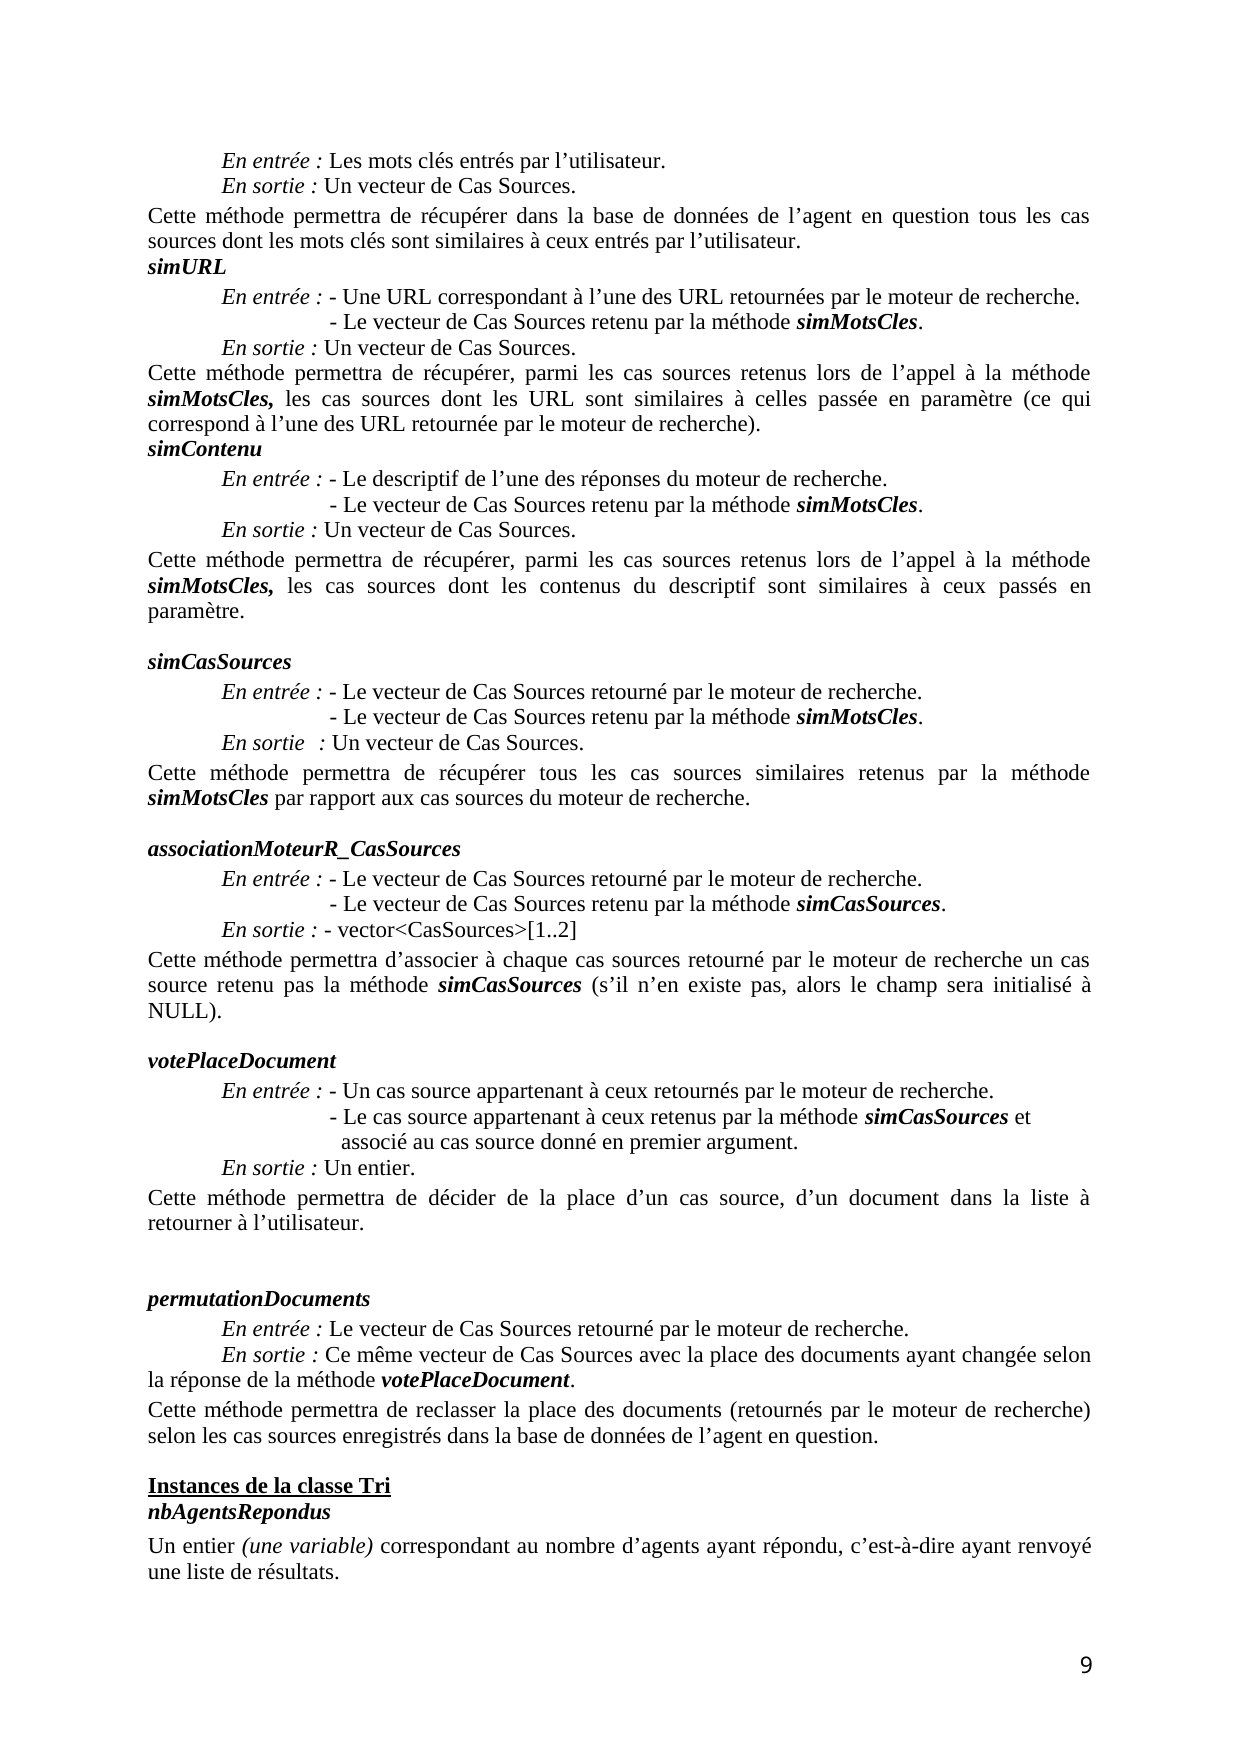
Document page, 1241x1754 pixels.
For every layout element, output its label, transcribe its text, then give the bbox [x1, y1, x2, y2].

text Cette méthode permettra de récupérer tous les cas sources similaires retenus par la méthode simMotsCles par rapport aux cas sources du moteur de recherche. [148, 760, 1092, 811]
text En sortie : - vector<CasSources>[1..2] [148, 917, 1092, 942]
text associé au cas source donné en premier argument. [295, 1129, 1092, 1155]
text En entrée : - Le descriptif de l’une des réponses du moteur de recherche. [148, 466, 1092, 492]
subtitle simURL [148, 254, 1092, 279]
text En sortie : Ce même vecteur de Cas Sources avec la place des documents ayant changée selon la réponse de la méthode votePlaceDocument. [148, 1342, 1092, 1393]
text Un entier (une variable) correspondant au nombre d’agents ayant répondu, c’est-à-dire ayant renvoyé une liste de résultats. [148, 1533, 1092, 1584]
subtitle Instances de la classe Tri [148, 1473, 1092, 1499]
text - Le cas source appartenant à ceux retenus par la méthode simCasSources et [148, 1104, 1092, 1129]
text Cette méthode permettra d’associer à chaque cas sources retourné par le moteur de recherche un cas source retenu pas la méthode simCasSources (s’il n’en existe pas, alors le champ sera initialisé à NULL). [148, 947, 1092, 1023]
text En entrée : - Le vecteur de Cas Sources retourné par le moteur de recherche. [148, 866, 1092, 891]
text Cette méthode permettra de récupérer, parmi les cas sources retenus lors de l’appel à la méthode simMotsCles, les cas sources dont les contenus du descriptif sont similaires à ceux passés en paramètre. [148, 547, 1092, 623]
subtitle nbAgentsRepondus [148, 1499, 1092, 1524]
text En entrée : Le vecteur de Cas Sources retourné par le moteur de recherche. [148, 1316, 1092, 1342]
text En sortie : Un vecteur de Cas Sources. [148, 730, 1092, 755]
subtitle permutationDocuments [148, 1286, 1092, 1312]
text En sortie : Un vecteur de Cas Sources. [148, 335, 1092, 360]
text En entrée : - Une URL correspondant à l’une des URL retournées par le moteur de recherche. [148, 284, 1092, 309]
text - Le vecteur de Cas Sources retenu par la méthode simCasSources. [148, 891, 1092, 917]
subtitle votePlaceDocument [148, 1048, 1092, 1074]
subtitle associationMoteurR_CasSources [148, 836, 1092, 861]
text En entrée : - Le vecteur de Cas Sources retourné par le moteur de recherche. [148, 679, 1092, 704]
text En entrée : - Un cas source appartenant à ceux retournés par le moteur de recherche. [148, 1078, 1092, 1104]
subtitle simCasSources [148, 649, 1092, 674]
text Cette méthode permettra de décider de la place d’un cas source, d’un document dans la liste à retourner à l’utilisateur. [148, 1185, 1092, 1236]
subtitle simContenu [148, 436, 1092, 462]
text En sortie : Un vecteur de Cas Sources. [148, 173, 1092, 198]
text Cette méthode permettra de récupérer dans la base de données de l’agent en question tous les cas sources dont les mots clés sont similaires à ceux entrés par l’utilisateur. [148, 203, 1092, 254]
text En sortie : Un vecteur de Cas Sources. [148, 517, 1092, 543]
text En sortie : Un entier. [148, 1155, 1092, 1180]
text Cette méthode permettra de récupérer, parmi les cas sources retenus lors de l’appel à la méthode simMotsCles, les cas sources dont les URL sont similaires à celles passée en paramètre (ce qui correspond à l’une des URL retournée par le moteur de recherche). [148, 360, 1092, 436]
text En entrée : Les mots clés entrés par l’utilisateur. [148, 148, 1092, 173]
text - Le vecteur de Cas Sources retenu par la méthode simMotsCles. [148, 492, 1092, 517]
text Cette méthode permettra de reclasser la place des documents (retournés par le moteur de recherche) selon les cas sources enregistrés dans la base de données de l’agent en question. [148, 1397, 1092, 1448]
text - Le vecteur de Cas Sources retenu par la méthode simMotsCles. [148, 309, 1092, 335]
text - Le vecteur de Cas Sources retenu par la méthode simMotsCles. [148, 704, 1092, 730]
